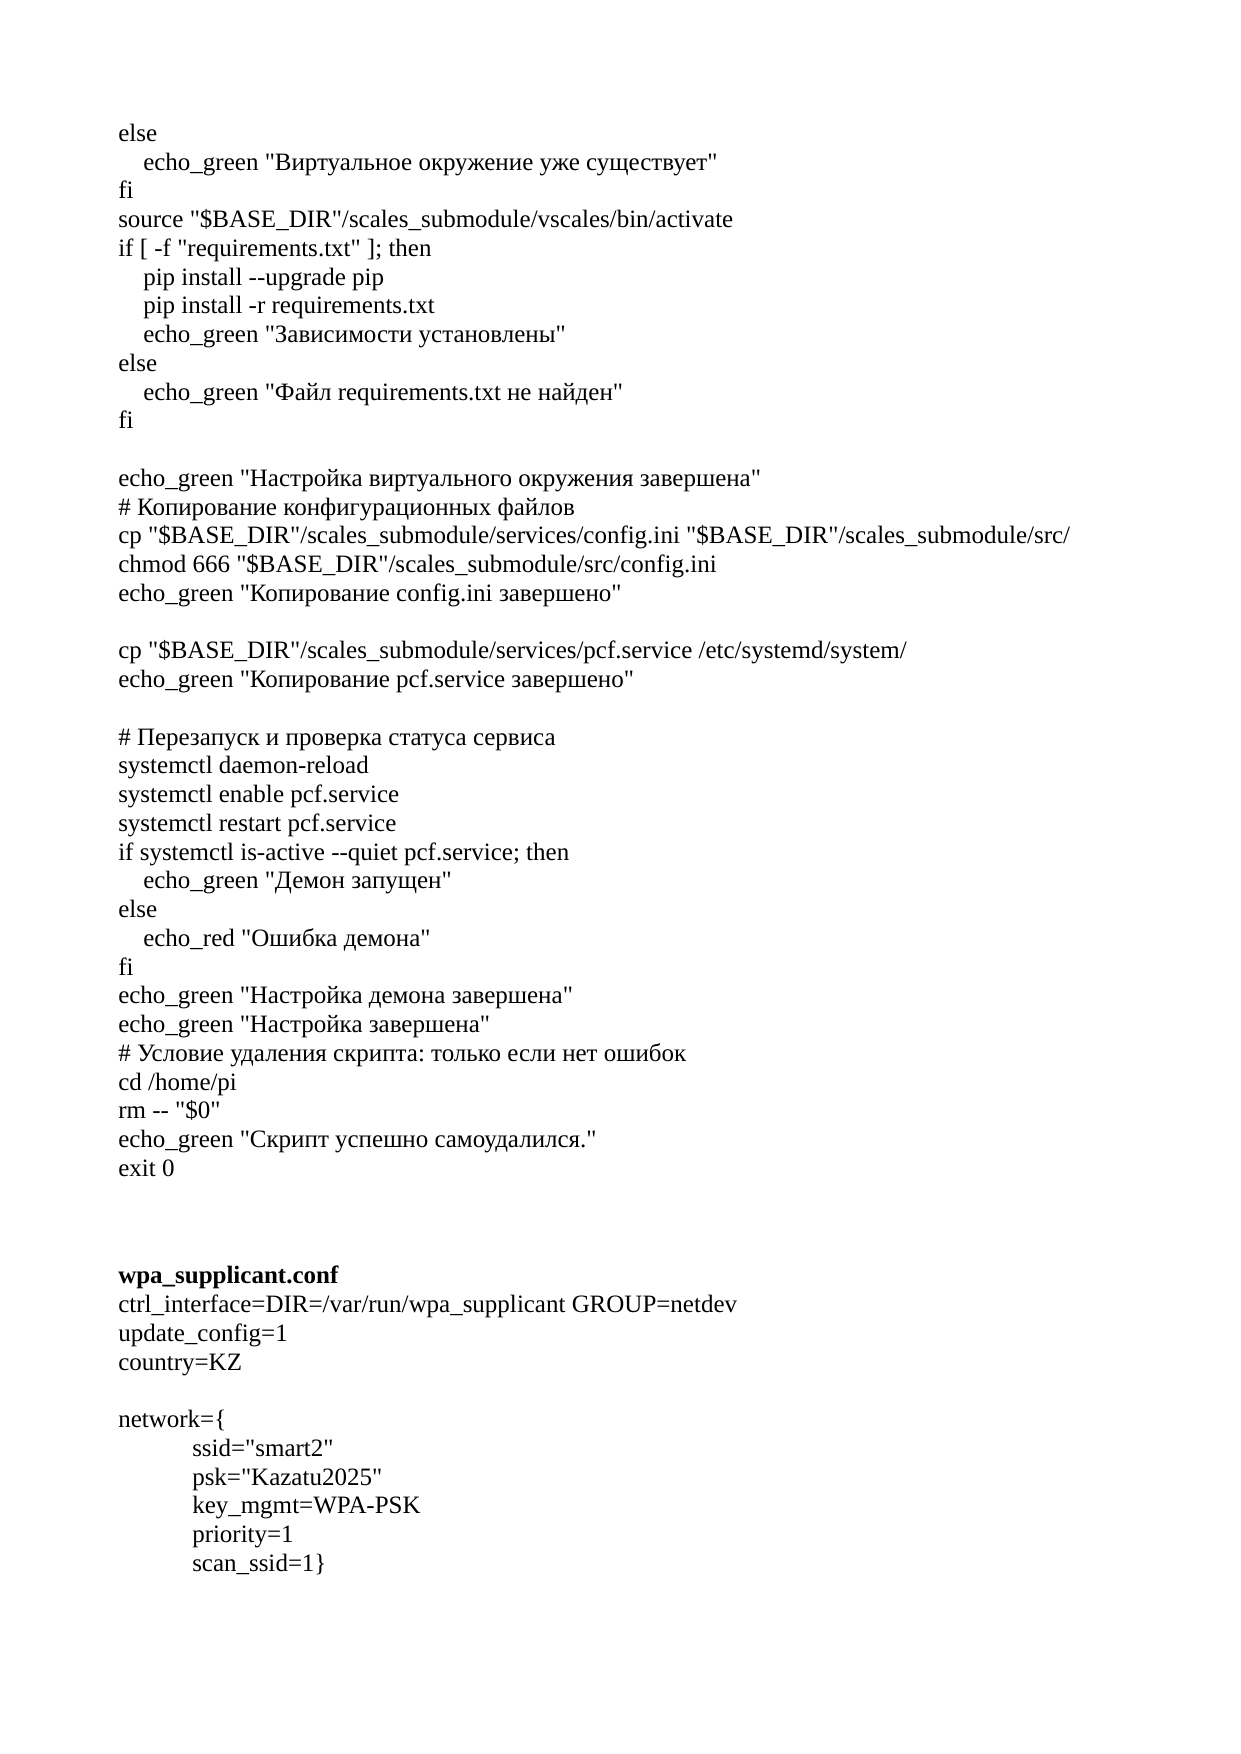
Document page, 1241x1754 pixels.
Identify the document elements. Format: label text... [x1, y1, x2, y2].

text else echo_green "Виртуальное окружение уже существует" fi source "$BASE_DIR"/scales_submodule/vscales/bin/activate if [ -f "requirements.txt" ]; then pip install --upgrade pip pip install -r requirements.txt echo_green "Зависимости установлены" else echo_green "Файл requirements.txt не найден" fi echo_green "Настройка виртуального окружения завершена" # Копирование конфигурационных файлов cp "$BASE_DIR"/scales_submodule/services/config.ini "$BASE_DIR"/scales_submodule/src/ chmod 666 "$BASE_DIR"/scales_submodule/src/config.ini echo_green "Копирование config.ini завершено" cp "$BASE_DIR"/scales_submodule/services/pcf.service /etc/systemd/system/ echo_green "Копирование pcf.service завершено" # Перезапуск и проверка статуса сервиса systemctl daemon-reload systemctl enable pcf.service systemctl restart pcf.service if systemctl is-active --quiet pcf.service; then echo_green "Демон запущен" else echo_red "Ошибка демона" fi echo_green "Настройка демона завершена" echo_green "Настройка завершена" # Условие удаления скрипта: только если нет ошибок cd /home/pi rm -- "$0" echo_green "Скрипт успешно самоудалился." exit 0 [118, 118, 1122, 1211]
text ctrl_interface=DIR=/var/run/wpa_supplicant GROUP=netdev update_config=1 country=KZ network={ ssid="smart2" psk="Kazatu2025" key_mgmt=WPA-PSK priority=1 scan_ssid=1} [118, 1289, 1122, 1577]
subtitle wpa_supplicant.conf [118, 1261, 1122, 1289]
